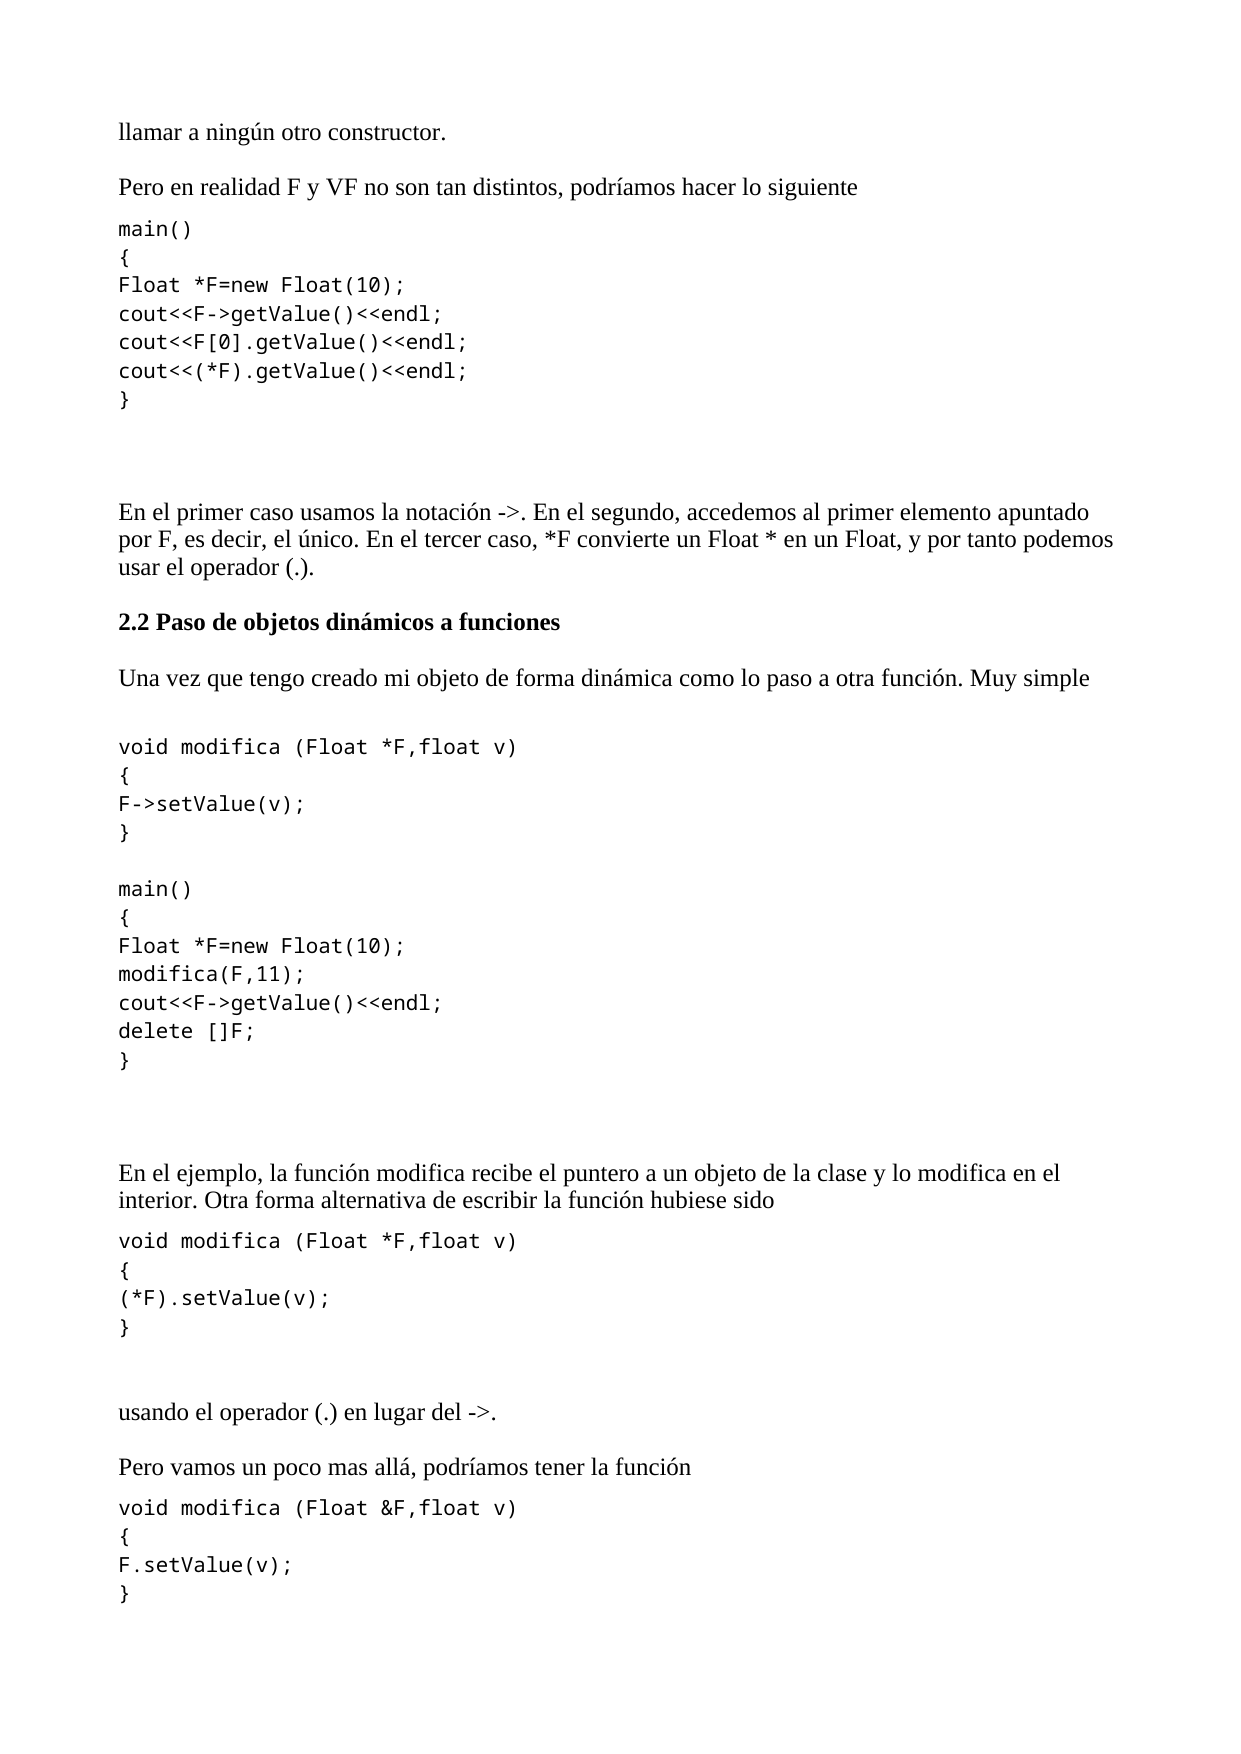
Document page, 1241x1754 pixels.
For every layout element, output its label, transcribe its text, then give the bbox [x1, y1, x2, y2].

text F.setValue(v); [118, 1550, 1122, 1578]
text { [118, 242, 1122, 271]
text cout<<F[0].getValue()<<endl; [118, 327, 1122, 356]
text void modifica (Float *F,float v) [118, 1227, 1122, 1255]
text En el primer caso usamos la notación ->. En el segundo, accedemos al primer elemento apuntado por F, es decir, el único. En el tercer caso, *F convierte un Float * en un Float, y por tanto podemos usar el operador (.). 2.2 Paso de objetos dinámicos a funciones Una vez que tengo creado mi objeto de forma dinámica como lo paso a otra función. Muy simple [118, 442, 1122, 719]
text Float *F=new Float(10); [118, 931, 1122, 959]
text cout<<(*F).getValue()<<endl; [118, 356, 1122, 384]
text usando el operador (.) en lugar del ->. Pero vamos un poco mas allá, podríamos tener la función [118, 1370, 1122, 1481]
text } [118, 817, 1122, 846]
text } [118, 1578, 1122, 1607]
text En el ejemplo, la función modifica recibe el puntero a un objeto de la clase y lo modifica en el interior. Otra forma alternativa de escribir la función hubiese sido [118, 1131, 1122, 1214]
text modifica(F,11); [118, 959, 1122, 988]
text F->setValue(v); [118, 789, 1122, 817]
text void modifica (Float &F,float v) [118, 1493, 1122, 1522]
text (*F).setValue(v); [118, 1283, 1122, 1312]
text } [118, 1045, 1122, 1073]
text void modifica (Float *F,float v) [118, 732, 1122, 760]
text cout<<F->getValue()<<endl; [118, 988, 1122, 1016]
text main() [118, 214, 1122, 242]
text } [118, 384, 1122, 413]
text llamar a ningún otro constructor. Pero en realidad F y VF no son tan distintos, podríamos hacer lo siguiente [118, 118, 1122, 201]
text delete []F; [118, 1016, 1122, 1045]
text { [118, 760, 1122, 789]
text } [118, 1312, 1122, 1340]
text { [118, 902, 1122, 931]
text { [118, 1255, 1122, 1283]
text Float *F=new Float(10); [118, 271, 1122, 299]
text main() [118, 874, 1122, 902]
text cout<<F->getValue()<<endl; [118, 299, 1122, 327]
text { [118, 1522, 1122, 1550]
